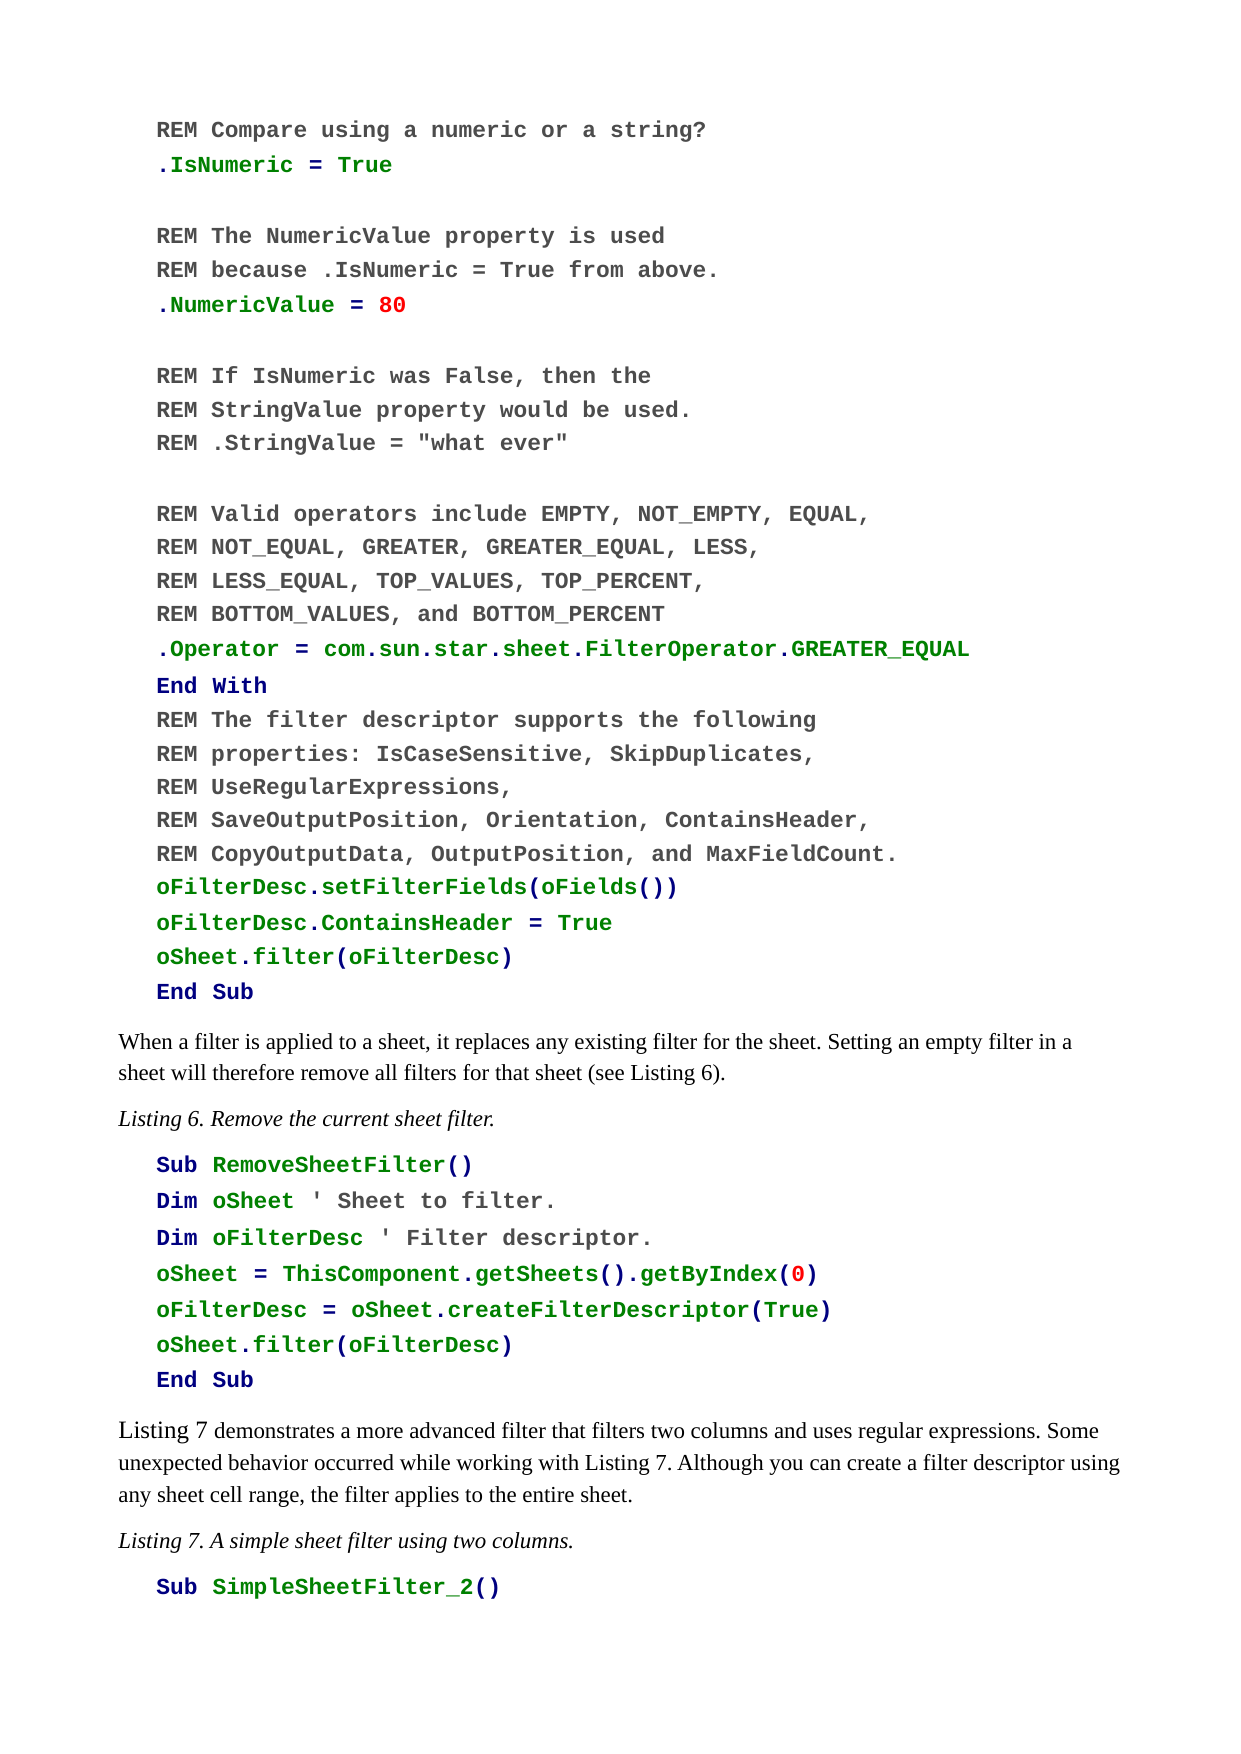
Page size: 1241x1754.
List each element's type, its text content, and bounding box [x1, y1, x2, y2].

text REM If IsNumeric was False, then the [156, 365, 1092, 391]
text End With [156, 672, 1092, 701]
text End Sub [156, 1367, 1092, 1395]
text Listing 7. A simple sheet filter using two columns. [118, 1527, 1122, 1553]
text oFilterDesc.setFilterFields(oFields()) [156, 876, 1092, 902]
text .NumericValue = 80 [156, 292, 1092, 320]
text REM StringValue property would be used. [156, 398, 1092, 424]
text oSheet.filter(oFilterDesc) [156, 946, 1092, 971]
text REM properties: IsCaseSensitive, SkipDuplicates, [156, 742, 1092, 768]
text REM The filter descriptor supports the following [156, 708, 1092, 734]
text REM .StringValue = "what ever" [156, 432, 1092, 458]
text Sub RemoveSheetFilter() [156, 1152, 1092, 1180]
text REM Compare using a numeric or a string? [156, 118, 1092, 144]
text REM UseRegularExpressions, [156, 775, 1092, 801]
text REM LESS_EQUAL, TOP_VALUES, TOP_PERCENT, [156, 569, 1092, 595]
text oSheet = ThisComponent.getSheets().getByIndex(0) [156, 1261, 1092, 1289]
text Sub SimpleSheetFilter_2() [156, 1573, 1092, 1602]
text End Sub [156, 979, 1092, 1007]
text REM CopyOutputData, OutputPosition, and MaxFieldCount. [156, 842, 1092, 868]
text Dim oFilterDesc ' Filter descriptor. [156, 1224, 1092, 1253]
text oFilterDesc.ContainsHeader = True [156, 909, 1092, 937]
text oSheet.filter(oFilterDesc) [156, 1333, 1092, 1359]
text Listing 6. Remove the current sheet filter. [118, 1105, 1122, 1132]
text REM BOTTOM_VALUES, and BOTTOM_PERCENT [156, 602, 1092, 628]
text .Operator = com.sun.star.sheet.FilterOperator.GREATER_EQUAL [156, 636, 1092, 664]
text REM Valid operators include EMPTY, NOT_EMPTY, EQUAL, [156, 502, 1092, 528]
text REM because .IsNumeric = True from above. [156, 258, 1092, 284]
text .IsNumeric = True [156, 152, 1092, 180]
text oFilterDesc = oSheet.createFilterDescriptor(True) [156, 1297, 1092, 1325]
text When a filter is applied to a sheet, it replaces any existing filter for the sheet. Setting an empty filter in a sheet will therefore remove all filters for that sheet (see Listing 6). [118, 1028, 1122, 1086]
text REM The NumericValue property is used [156, 225, 1092, 251]
text Dim oSheet ' Sheet to filter. [156, 1188, 1092, 1216]
text Listing 7 demonstrates a more advanced filter that filters two columns and uses regular expressions. Some unexpected behavior occurred while working with Listing 7. Although you can create a filter descriptor using any sheet cell range, the filter applies to the entire sheet. [118, 1416, 1122, 1507]
text REM NOT_EQUAL, GREATER, GREATER_EQUAL, LESS, [156, 536, 1092, 561]
text REM SaveOutputPosition, Orientation, ContainsHeader, [156, 809, 1092, 835]
